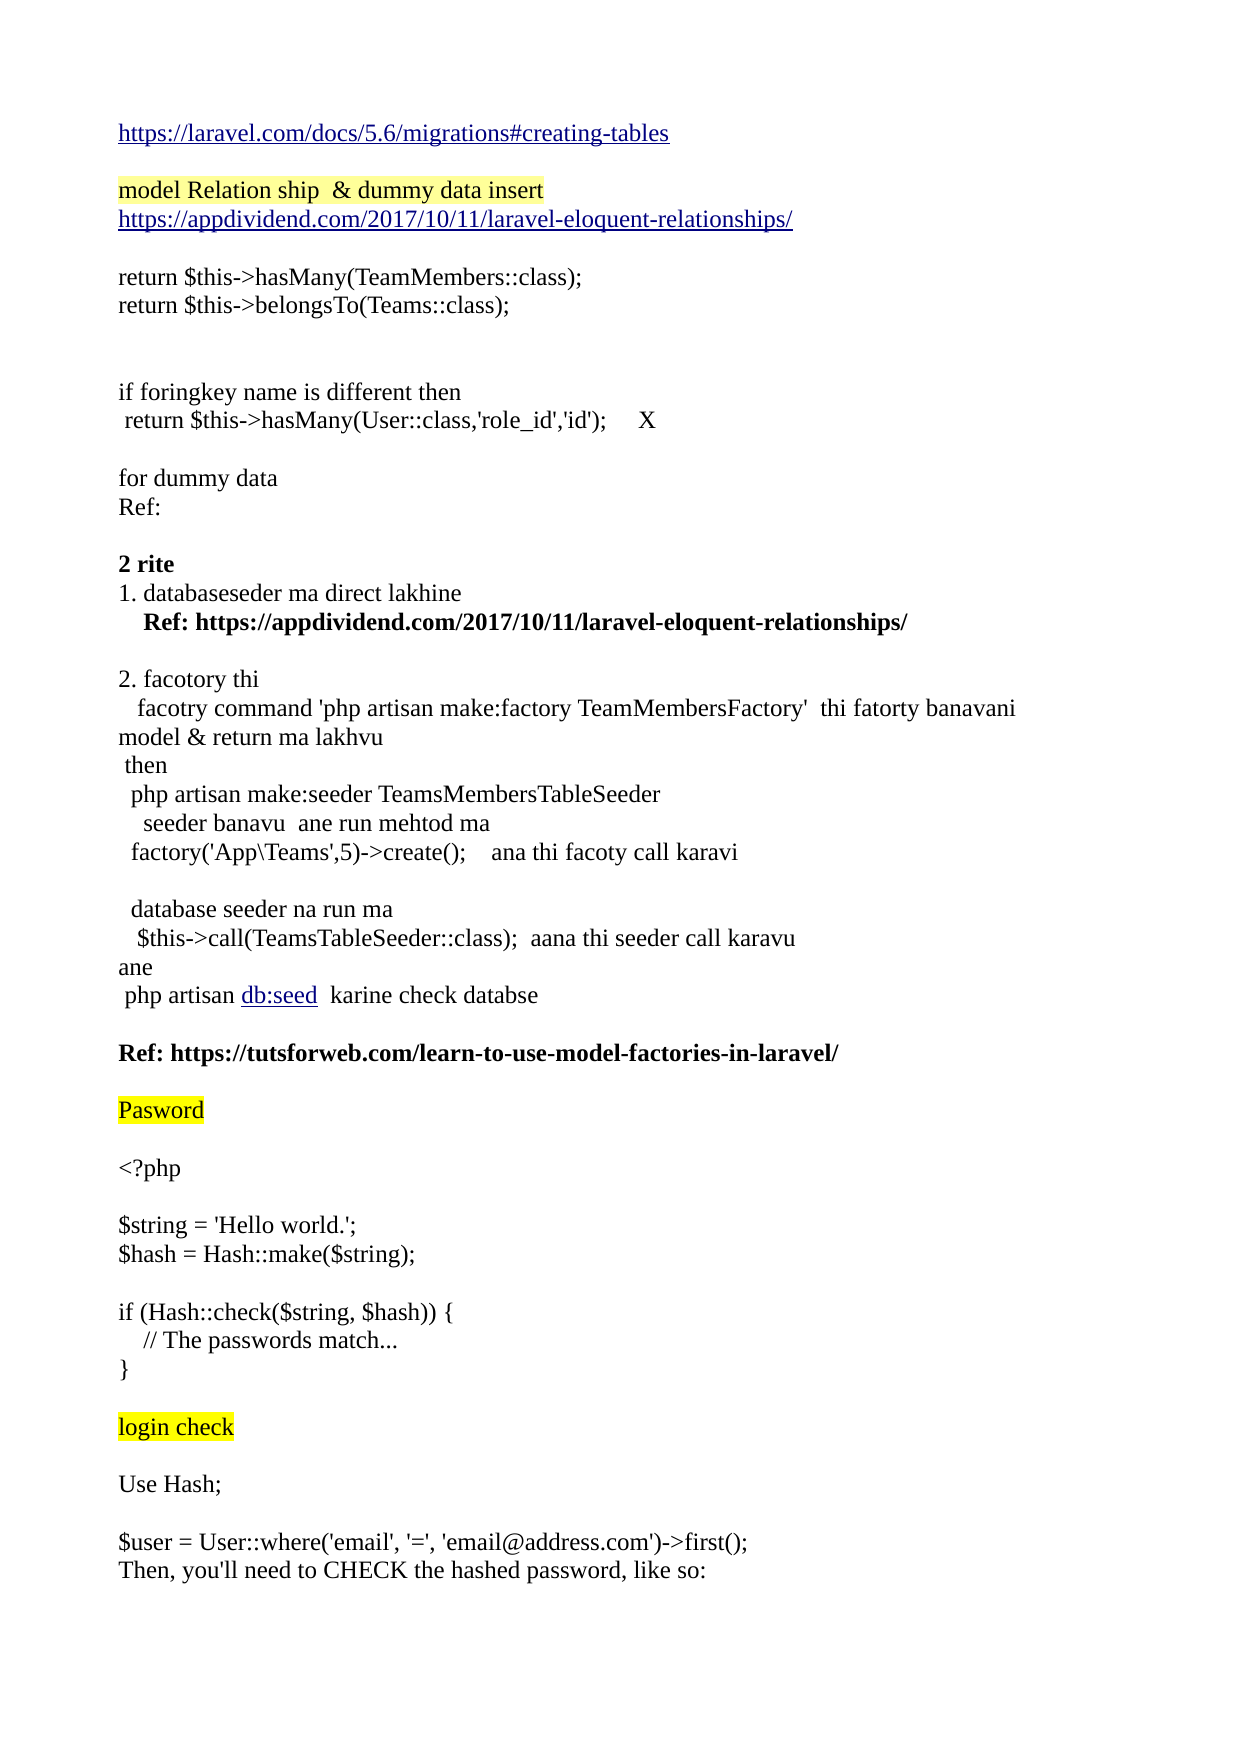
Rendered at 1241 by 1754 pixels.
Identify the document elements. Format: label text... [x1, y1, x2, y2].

text Then, you'll need to CHECK the hashed password, like so: [118, 1556, 1122, 1584]
text } [118, 1354, 1122, 1383]
text Ref: https://tutsforweb.com/learn-to-use-model-factories-in-laravel/ [118, 1038, 1122, 1067]
text php artisan db:seed karine check databse [118, 981, 1122, 1009]
text if foringkey name is different then [118, 377, 1122, 406]
text login check [118, 1412, 1122, 1441]
text for dummy data [118, 463, 1122, 492]
text $string = 'Hello world.'; [118, 1211, 1122, 1239]
text 2 rite [118, 549, 1122, 578]
text return $this->hasMany(TeamMembers::class); [118, 262, 1122, 291]
text model Relation ship & dummy data insert [118, 176, 1122, 204]
text ane [118, 952, 1122, 981]
text 1. databaseseder ma direct lakhine [118, 578, 1122, 607]
text facotry command 'php artisan make:factory TeamMembersFactory' thi fatorty banavani [118, 693, 1122, 722]
text $hash = Hash::make($string); [118, 1239, 1122, 1268]
text Use Hash; [118, 1469, 1122, 1498]
text $user = User::where('email', '=', 'email@address.com')->first(); [118, 1527, 1122, 1556]
text // The passwords match... [118, 1326, 1122, 1354]
text seeder banavu ane run mehtod ma [118, 808, 1122, 837]
text model & return ma lakhvu [118, 722, 1122, 751]
text return $this->belongsTo(Teams::class); [118, 291, 1122, 319]
text https://appdividend.com/2017/10/11/laravel-eloquent-relationships/ [118, 204, 1122, 233]
text return $this->hasMany(User::class,'role_id','id'); X [118, 406, 1122, 434]
text Ref: [118, 492, 1122, 521]
text Pasword [118, 1096, 1122, 1124]
text database seeder na run ma [118, 894, 1122, 923]
text then [118, 751, 1122, 779]
text php artisan make:seeder TeamsMembersTableSeeder [118, 779, 1122, 808]
text factory('App\Teams',5)->create(); ana thi facoty call karavi [118, 837, 1122, 866]
text Ref: https://appdividend.com/2017/10/11/laravel-eloquent-relationships/ [118, 607, 1122, 636]
text if (Hash::check($string, $hash)) { [118, 1297, 1122, 1326]
text https://laravel.com/docs/5.6/migrations#creating-tables [118, 118, 1122, 147]
text 2. facotory thi [118, 664, 1122, 693]
text $this->call(TeamsTableSeeder::class); aana thi seeder call karavu [118, 923, 1122, 952]
text <?php [118, 1153, 1122, 1182]
